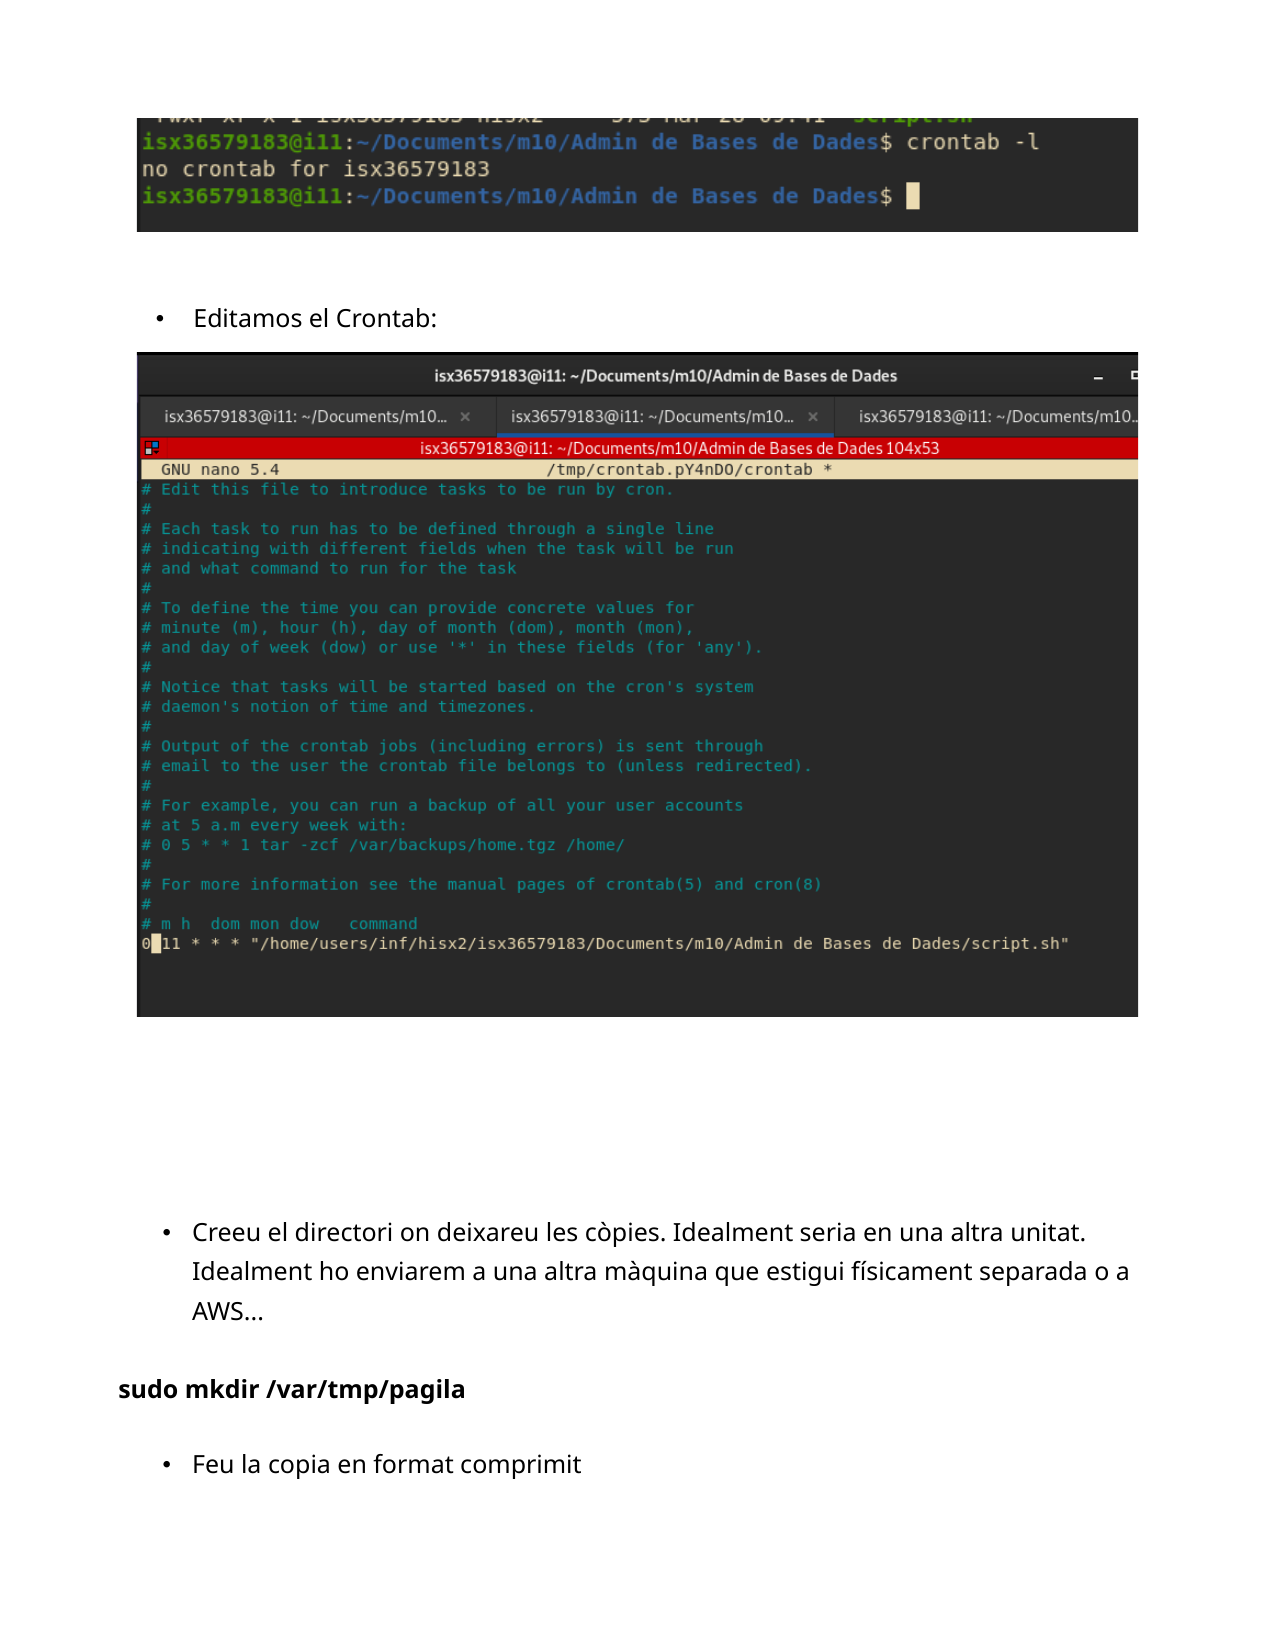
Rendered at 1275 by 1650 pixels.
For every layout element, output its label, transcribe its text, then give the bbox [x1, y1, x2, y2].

picture [136, 118, 1139, 232]
table_header CRONTAB: Observamos si tenemos Crontab. Editamos el Crontab: [118, 118, 1157, 1136]
picture [136, 352, 1139, 1017]
table_header Chmod ugo+x backup.sh L'script s'ha d'executar cada dia a les 11h Creeu el directori on deixareu les còpies. Idealment seria en una altra unitat. Idealment ho enviarem a una altra màquina que estigui físicament separada o a AWS... sudo mkdir /var/tmp/pagila Feu la copia en format comprimit Poseu-li un nom que contingui la data de la còpia Si és la primera còpia del mes, la del dia 1, s'ha de copiar en un altre directori Volem mantenir còpia dels darrers 7 dies, però només dels darrers 7 dies. Hem d'anar esborrant. Envieu un mail a l'administrador dient si tot ok, el nom i ubicació de la còpia realitzada i, si s'ha esborrat alguna còpia, de la còpia esborrada. I la mida de cadascún d'aquest 2 fitxers Modificamos el script.sh para hacerlo más automático: [118, 1136, 1157, 1520]
